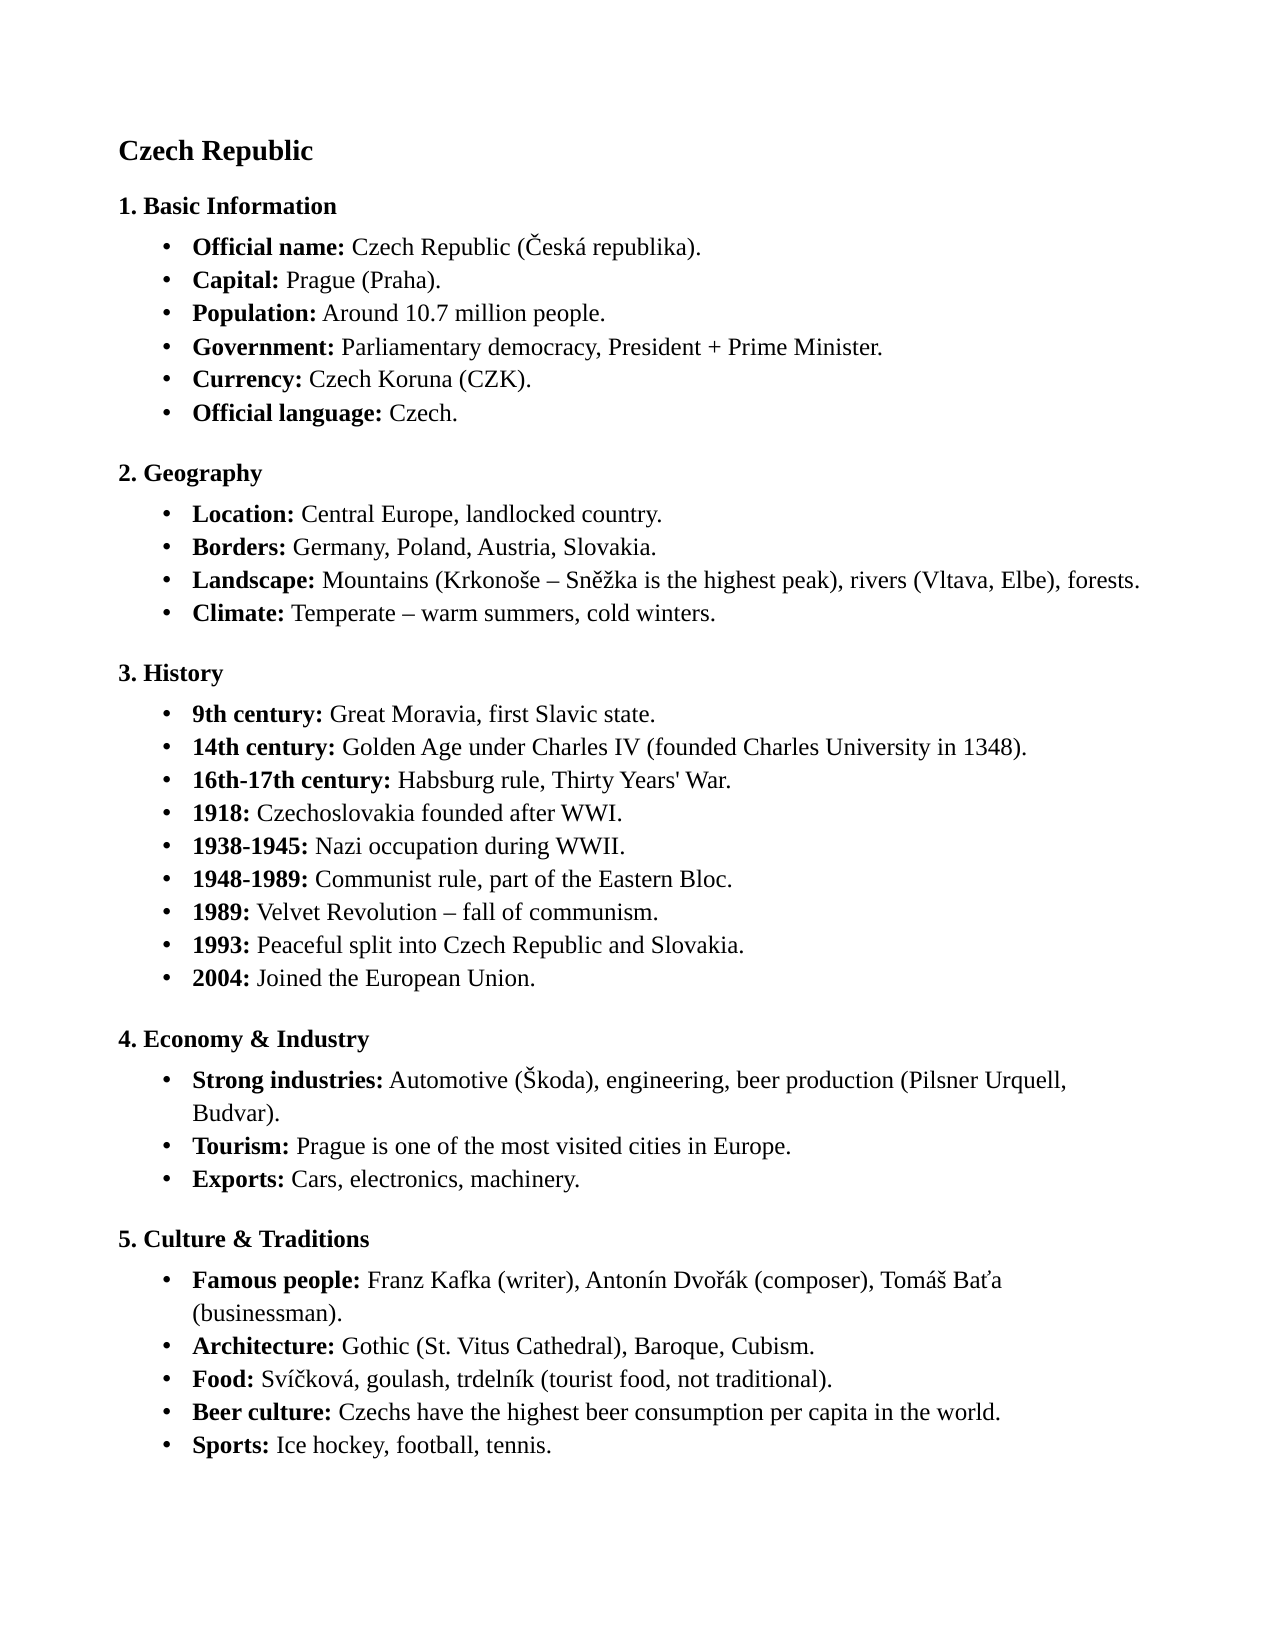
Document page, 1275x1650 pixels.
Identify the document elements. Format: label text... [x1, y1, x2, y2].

list Food: Svíčková, goulash, trdelník (tourist food, not traditional). [162, 1364, 1157, 1393]
subtitle 2. Geography [118, 458, 1157, 486]
list Exports: Cars, electronics, machinery. [162, 1164, 1157, 1193]
list 1948-1989: Communist rule, part of the Eastern Bloc. [162, 864, 1157, 893]
list 16th-17th century: Habsburg rule, Thirty Years' War. [162, 765, 1157, 794]
list Sports: Ice hockey, football, tennis. [162, 1430, 1157, 1459]
list Government: Parliamentary democracy, President + Prime Minister. [162, 332, 1157, 360]
list 1993: Peaceful split into Czech Republic and Slovakia. [162, 931, 1157, 959]
list Currency: Czech Koruna (CZK). [162, 364, 1157, 393]
list Official language: Czech. [162, 398, 1157, 426]
subtitle Czech Republic [118, 133, 1157, 166]
list 1989: Velvet Revolution – fall of communism. [162, 897, 1157, 926]
list Location: Central Europe, landlocked country. [162, 499, 1157, 528]
list 9th century: Great Moravia, first Slavic state. [162, 699, 1157, 728]
list Famous people: Franz Kafka (writer), Antonín Dvořák (composer), Tomáš Baťa (businessman). [162, 1265, 1157, 1327]
list Beer culture: Czechs have the highest beer consumption per capita in the world. [162, 1397, 1157, 1426]
subtitle 3. History [118, 658, 1157, 687]
list 14th century: Golden Age under Charles IV (founded Charles University in 1348). [162, 732, 1157, 761]
list Population: Around 10.7 million people. [162, 298, 1157, 327]
subtitle 5. Culture & Traditions [118, 1224, 1157, 1253]
subtitle 1. Basic Information [118, 191, 1157, 220]
list Landscape: Mountains (Krkonoše – Sněžka is the highest peak), rivers (Vltava, Elbe), forests. [162, 565, 1157, 594]
list 2004: Joined the European Union. [162, 963, 1157, 992]
list Tourism: Prague is one of the most visited cities in Europe. [162, 1131, 1157, 1160]
list Borders: Germany, Poland, Austria, Slovakia. [162, 532, 1157, 561]
list 1938-1945: Nazi occupation during WWII. [162, 831, 1157, 860]
list Official name: Czech Republic (Česká republika). [162, 232, 1157, 261]
subtitle 4. Economy & Industry [118, 1024, 1157, 1052]
list Strong industries: Automotive (Škoda), engineering, beer production (Pilsner Urquell, Budvar). [162, 1065, 1157, 1127]
list Climate: Temperate – warm summers, cold winters. [162, 598, 1157, 627]
list 1918: Czechoslovakia founded after WWI. [162, 798, 1157, 827]
list Capital: Prague (Praha). [162, 266, 1157, 294]
list Architecture: Gothic (St. Vitus Cathedral), Baroque, Cubism. [162, 1331, 1157, 1360]
